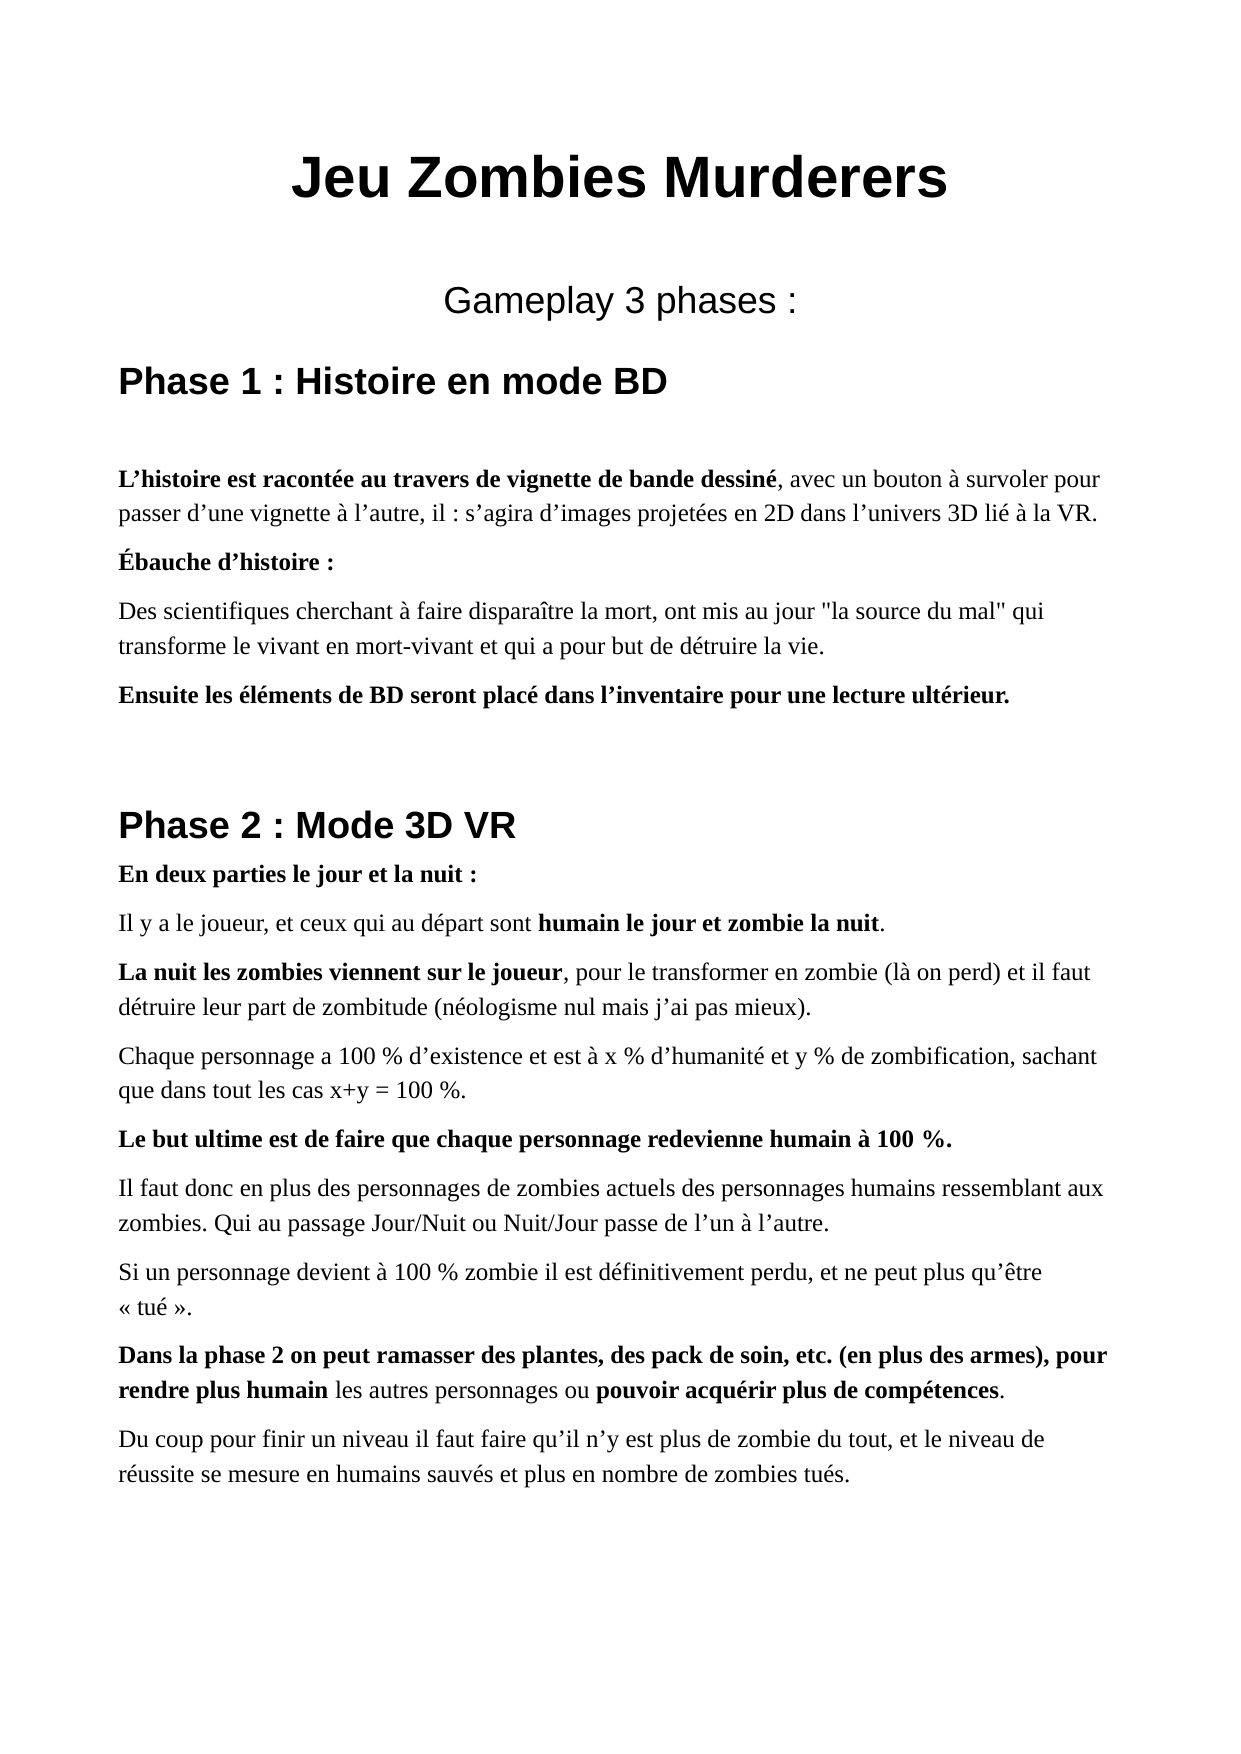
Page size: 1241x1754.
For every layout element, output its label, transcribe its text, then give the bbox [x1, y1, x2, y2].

subtitle Phase 1 : Histoire en mode BD [118, 359, 1122, 402]
subtitle Phase 2 : Mode 3D VR [118, 803, 1122, 847]
text Du coup pour finir un niveau il faut faire qu’il n’y est plus de zombie du tout, et le niveau de réussite se mesure en humains sauvés et plus en nombre de zombies tués. [118, 1424, 1122, 1487]
text Dans la phase 2 on peut ramasser des plantes, des pack de soin, etc. (en plus des armes), pour rendre plus humain les autres personnages ou pouvoir acquérir plus de compétences. [118, 1341, 1122, 1404]
subtitle Gameplay 3 phases : [118, 278, 1122, 321]
text La nuit les zombies viennent sur le joueur, pour le transformer en zombie (là on perd) et il faut détruire leur part de zombitude (néologisme nul mais j’ai pas mieux). [118, 957, 1122, 1021]
text Il faut donc en plus des personnages de zombies actuels des personnages humains ressemblant aux zombies. Qui au passage Jour/Nuit ou Nuit/Jour passe de l’un à l’autre. [118, 1173, 1122, 1237]
text Il y a le joueur, et ceux qui au départ sont humain le jour et zombie la nuit. [118, 908, 1122, 937]
text Ensuite les éléments de BD seront placé dans l’inventaire pour une lecture ultérieur. [118, 680, 1122, 709]
text L’histoire est racontée au travers de vignette de bande dessiné, avec un bouton à survoler pour passer d’une vignette à l’autre, il : s’agira d’images projetées en 2D dans l’univers 3D lié à la VR. [118, 464, 1122, 527]
text Ébauche d’histoire : [118, 547, 1122, 576]
text Si un personnage devient à 100 % zombie il est définitivement perdu, et ne peut plus qu’être « tué ». [118, 1257, 1122, 1320]
text Le but ultime est de faire que chaque personnage redevienne humain à 100 %. [118, 1124, 1122, 1153]
text Des scientifiques cherchant à faire disparaître la mort, ont mis au jour "la source du mal" qui transforme le vivant en mort-vivant et qui a pour but de détruire la vie. [118, 596, 1122, 660]
text En deux parties le jour et la nuit : [118, 859, 1122, 888]
title Jeu Zombies Murderers [118, 143, 1122, 210]
text Chaque personnage a 100 % d’existence et est à x % d’humanité et y % de zombification, sachant que dans tout les cas x+y = 100 %. [118, 1041, 1122, 1104]
